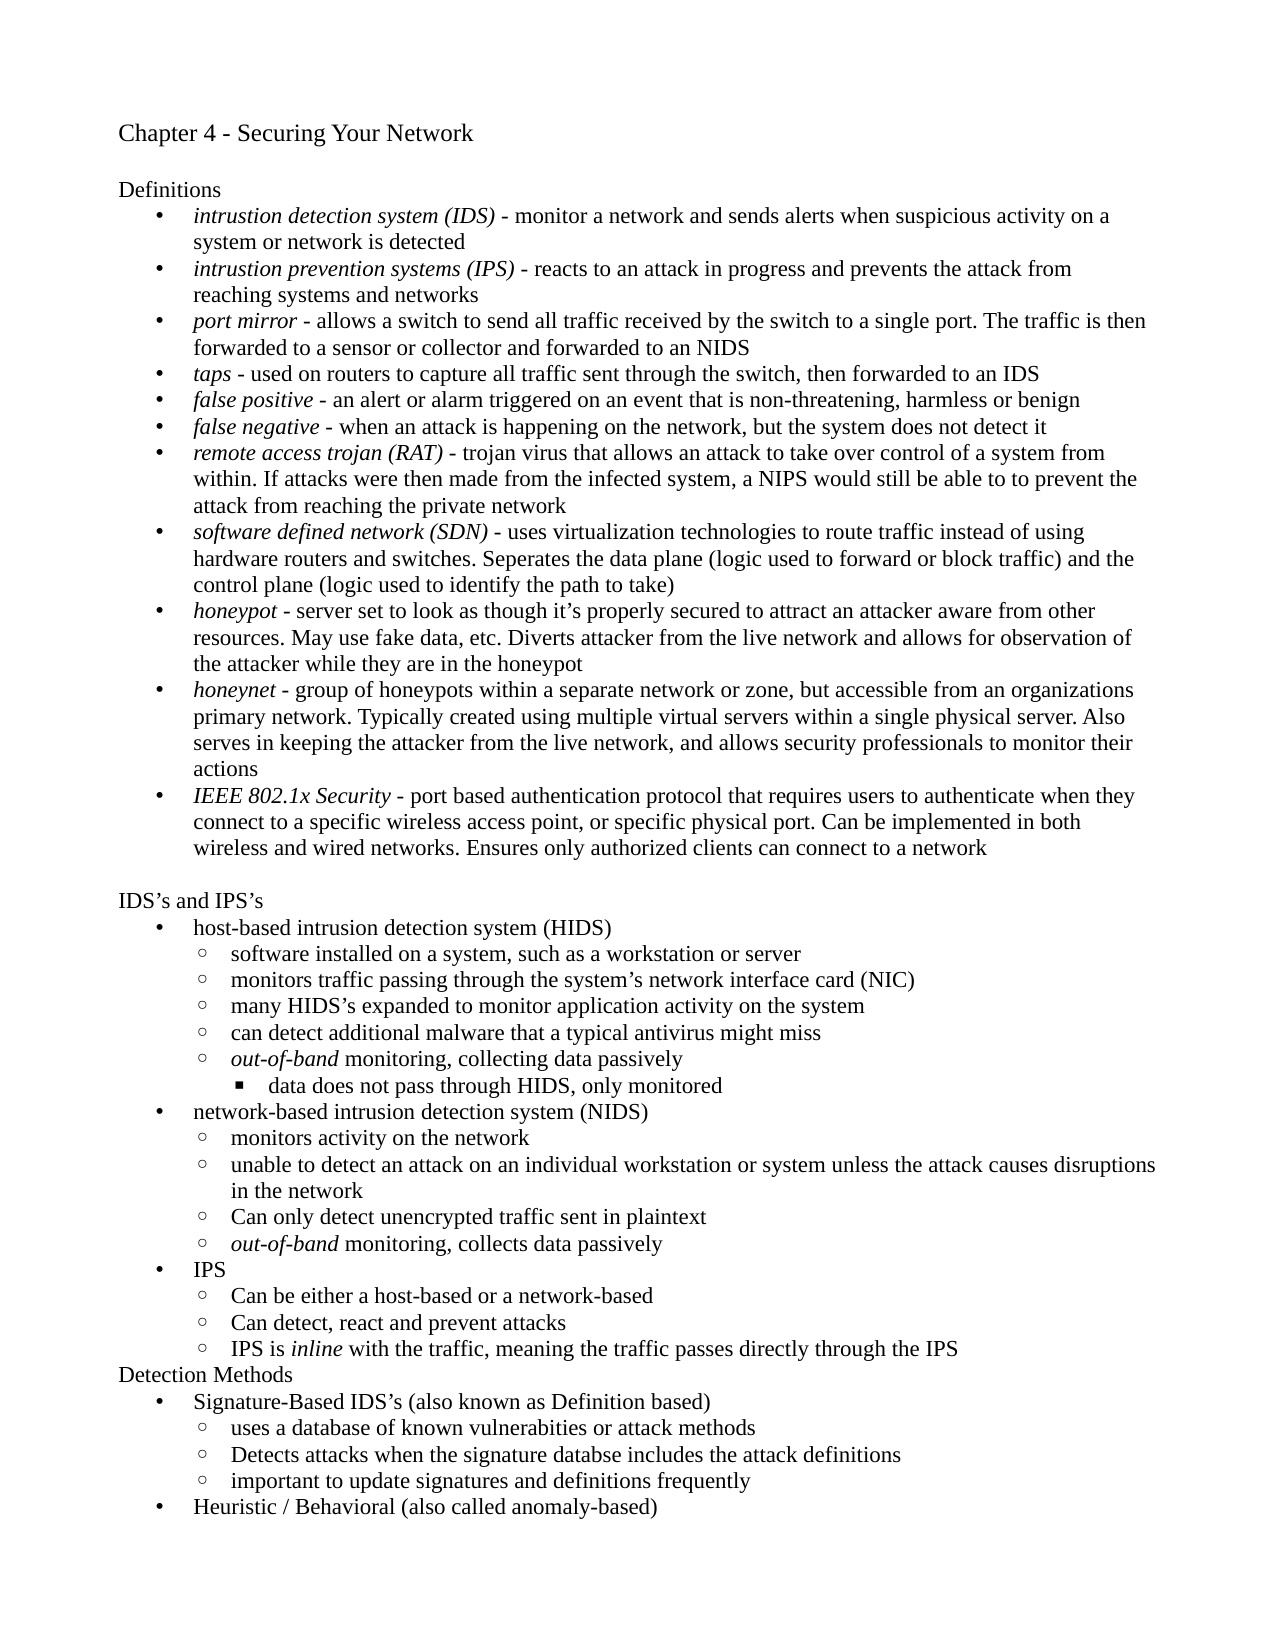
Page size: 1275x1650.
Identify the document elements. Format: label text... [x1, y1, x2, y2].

list software defined network (SDN) - uses virtualization technologies to route traffic instead of using hardware routers and switches. Seperates the data plane (logic used to forward or block traffic) and the control plane (logic used to identify the path to take) [156, 518, 1157, 597]
list host-based intrusion detection system (HIDS) [156, 913, 1157, 940]
list Signature-Based IDS’s (also known as Definition based) [156, 1388, 1157, 1414]
text Definitions [118, 176, 1157, 202]
list important to update signatures and definitions frequently [193, 1467, 1157, 1493]
list honeynet - group of honeypots within a separate network or zone, but accessible from an organizations primary network. Typically created using multiple virtual servers within a single physical server. Also serves in keeping the attacker from the live network, and allows security professionals to monitor their actions [156, 676, 1157, 782]
list IEEE 802.1x Security - port based authentication protocol that requires users to authenticate when they connect to a specific wireless access point, or specific physical port. Can be implemented in both wireless and wired networks. Ensures only authorized clients can connect to a network [156, 782, 1157, 861]
list taps - used on routers to capture all traffic sent through the switch, then forwarded to an IDS [156, 360, 1157, 386]
list uses a database of known vulnerabities or attack methods [193, 1414, 1157, 1441]
list false negative - when an attack is happening on the network, but the system does not detect it [156, 413, 1157, 439]
list unable to detect an attack on an individual workstation or system unless the attack causes disruptions in the network [193, 1151, 1157, 1203]
list many HIDS’s expanded to monitor application activity on the system [193, 993, 1157, 1019]
list intrustion prevention systems (IPS) - reacts to an attack in progress and prevents the attack from reaching systems and networks [156, 255, 1157, 307]
list Can be either a host-based or a network-based [193, 1282, 1157, 1309]
list IPS [156, 1256, 1157, 1282]
text Chapter 4 - Securing Your Network [118, 118, 1157, 147]
list intrustion detection system (IDS) - monitor a network and sends alerts when suspicious activity on a system or network is detected [156, 202, 1157, 255]
list Detects attacks when the signature databse includes the attack definitions [193, 1441, 1157, 1467]
list Can detect, react and prevent attacks [193, 1309, 1157, 1335]
list software installed on a system, such as a workstation or server [193, 940, 1157, 966]
list port mirror - allows a switch to send all traffic received by the switch to a single port. The traffic is then forwarded to a sensor or collector and forwarded to an NIDS [156, 307, 1157, 360]
text IDS’s and IPS’s [118, 887, 1157, 913]
list IPS is inline with the traffic, meaning the traffic passes directly through the IPS [193, 1335, 1157, 1362]
list monitors activity on the network [193, 1124, 1157, 1151]
list can detect additional malware that a typical antivirus might miss [193, 1019, 1157, 1045]
list honeypot - server set to look as though it’s properly secured to attract an attacker aware from other resources. May use fake data, etc. Diverts attacker from the live network and allows for observation of the attacker while they are in the honeypot [156, 597, 1157, 676]
list network-based intrusion detection system (NIDS) [156, 1098, 1157, 1124]
list remote access trojan (RAT) - trojan virus that allows an attack to take over control of a system from within. If attacks were then made from the infected system, a NIPS would still be able to to prevent the attack from reaching the private network [156, 439, 1157, 518]
list data does not pass through HIDS, only monitored [231, 1072, 1157, 1098]
list out-of-band monitoring, collecting data passively [193, 1045, 1157, 1072]
list out-of-band monitoring, collects data passively [193, 1230, 1157, 1256]
list Heuristic / Behavioral (also called anomaly-based) [156, 1493, 1157, 1520]
list monitors traffic passing through the system’s network interface card (NIC) [193, 966, 1157, 993]
list false positive - an alert or alarm triggered on an event that is non-threatening, harmless or benign [156, 386, 1157, 413]
list Can only detect unencrypted traffic sent in plaintext [193, 1203, 1157, 1230]
text Detection Methods [118, 1362, 1157, 1388]
